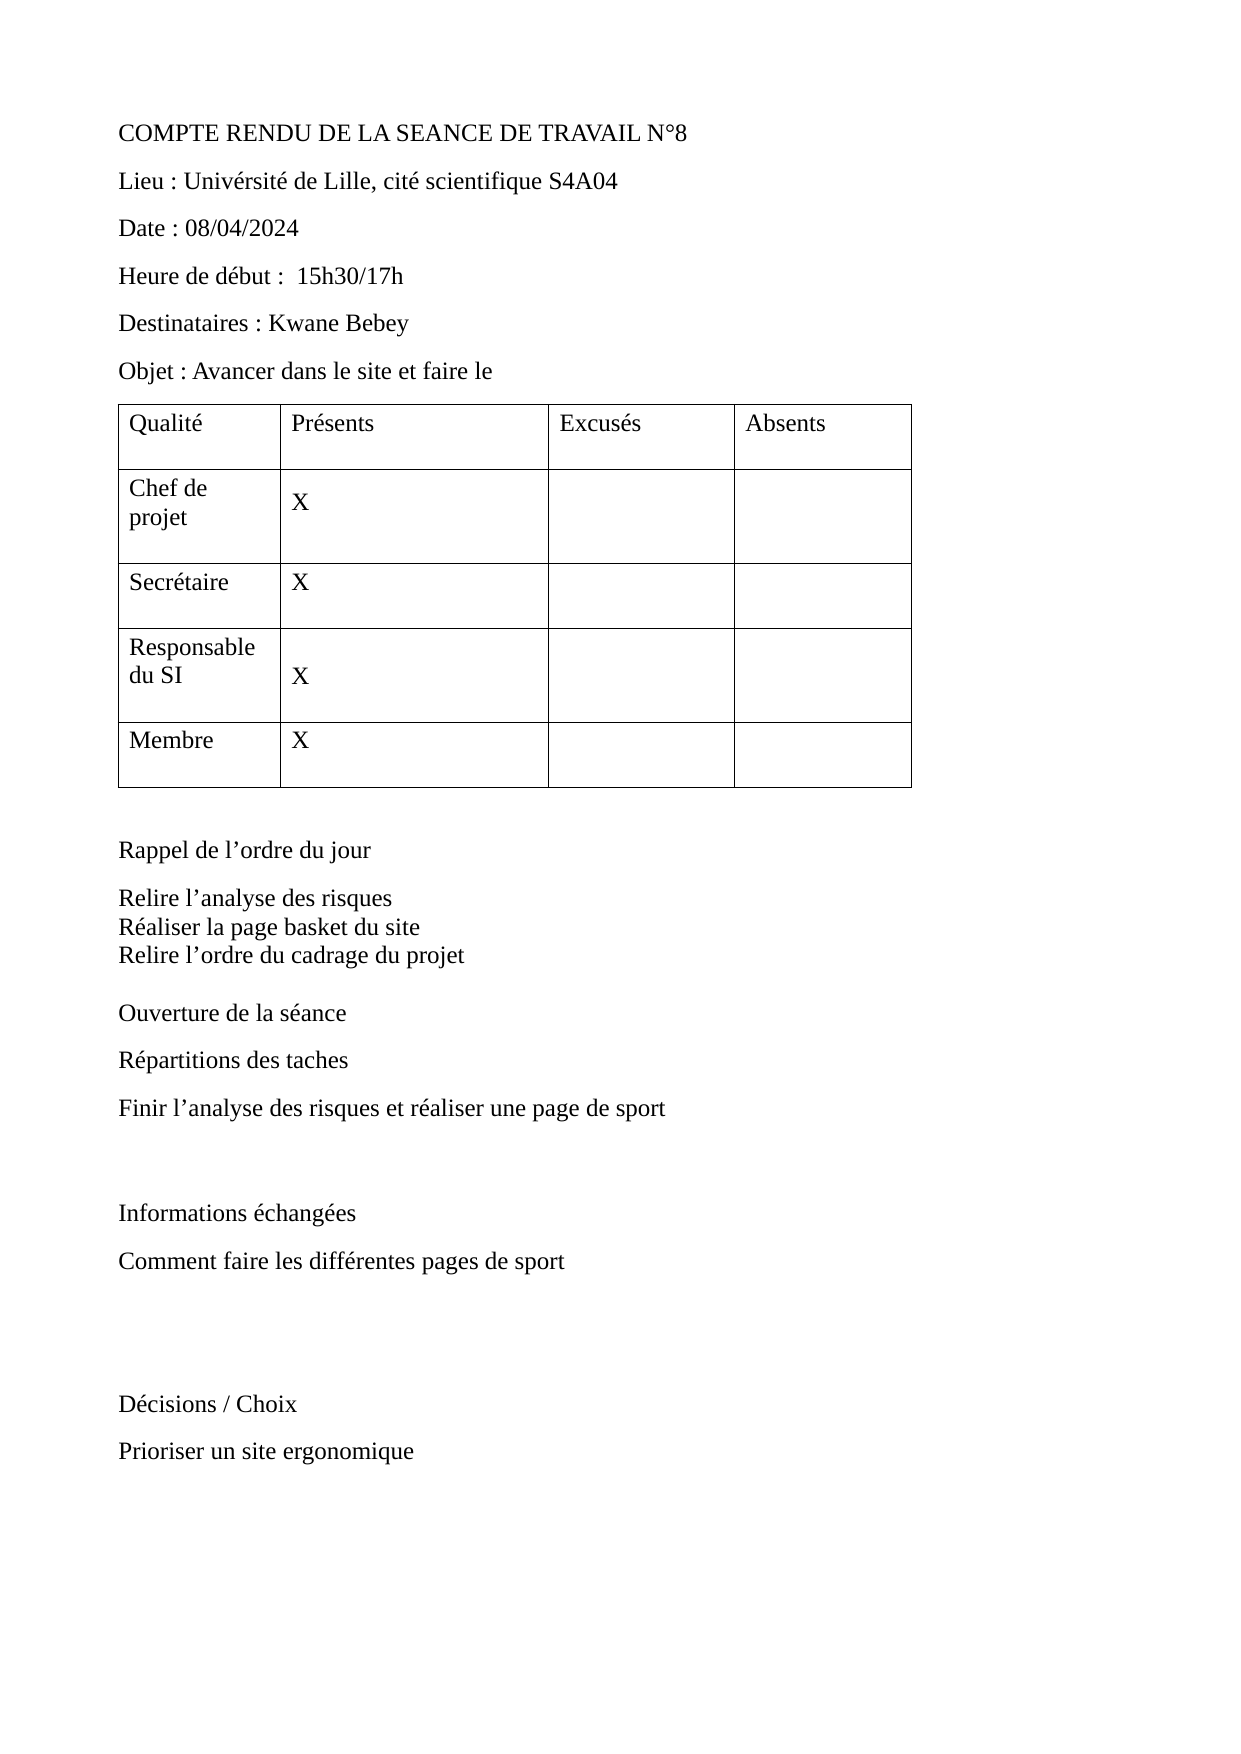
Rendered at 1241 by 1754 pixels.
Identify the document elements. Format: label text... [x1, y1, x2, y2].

table_cell [735, 564, 911, 628]
text Relire l’ordre du cadrage du projet [118, 941, 1122, 969]
text Réaliser la page basket du site [118, 912, 1122, 941]
table_cell [549, 470, 734, 563]
table_cell [735, 723, 911, 787]
table_header Qualité [119, 405, 280, 469]
table_cell [735, 629, 911, 722]
text COMPTE RENDU DE LA SEANCE DE TRAVAIL N°8 [118, 118, 1122, 147]
table_cell Chef de projet [119, 470, 280, 563]
table_cell Responsable du SI [119, 629, 280, 722]
text Prioriser un site ergonomique [118, 1436, 1122, 1465]
text Heure de début : 15h30/17h [118, 261, 1122, 290]
table_cell [549, 723, 734, 787]
text Date : 08/04/2024 [118, 213, 1122, 242]
table_cell [549, 564, 734, 628]
table_cell Secrétaire [119, 564, 280, 628]
table_header Présents [281, 405, 548, 469]
table_cell [549, 629, 734, 722]
table_cell X [281, 470, 548, 563]
table_cell [735, 470, 911, 563]
text Informations échangées [118, 1198, 1122, 1227]
text Destinataires : Kwane Bebey [118, 308, 1122, 337]
table_cell X [281, 723, 548, 787]
text Rappel de l’ordre du jour [118, 835, 1122, 864]
text Répartitions des taches [118, 1046, 1122, 1074]
table_cell X [281, 564, 548, 628]
text Objet : Avancer dans le site et faire le [118, 356, 1122, 385]
text Relire l’analyse des risques [118, 883, 1122, 912]
table_header Excusés [549, 405, 734, 469]
table_header Absents [735, 405, 911, 469]
text Décisions / Choix [118, 1389, 1122, 1417]
table_cell Membre [119, 723, 280, 787]
table_cell X [281, 629, 548, 722]
text Lieu : Univérsité de Lille, cité scientifique S4A04 [118, 166, 1122, 194]
text Comment faire les différentes pages de sport [118, 1246, 1122, 1275]
text Finir l’analyse des risques et réaliser une page de sport [118, 1093, 1122, 1122]
text Ouverture de la séance [118, 998, 1122, 1027]
